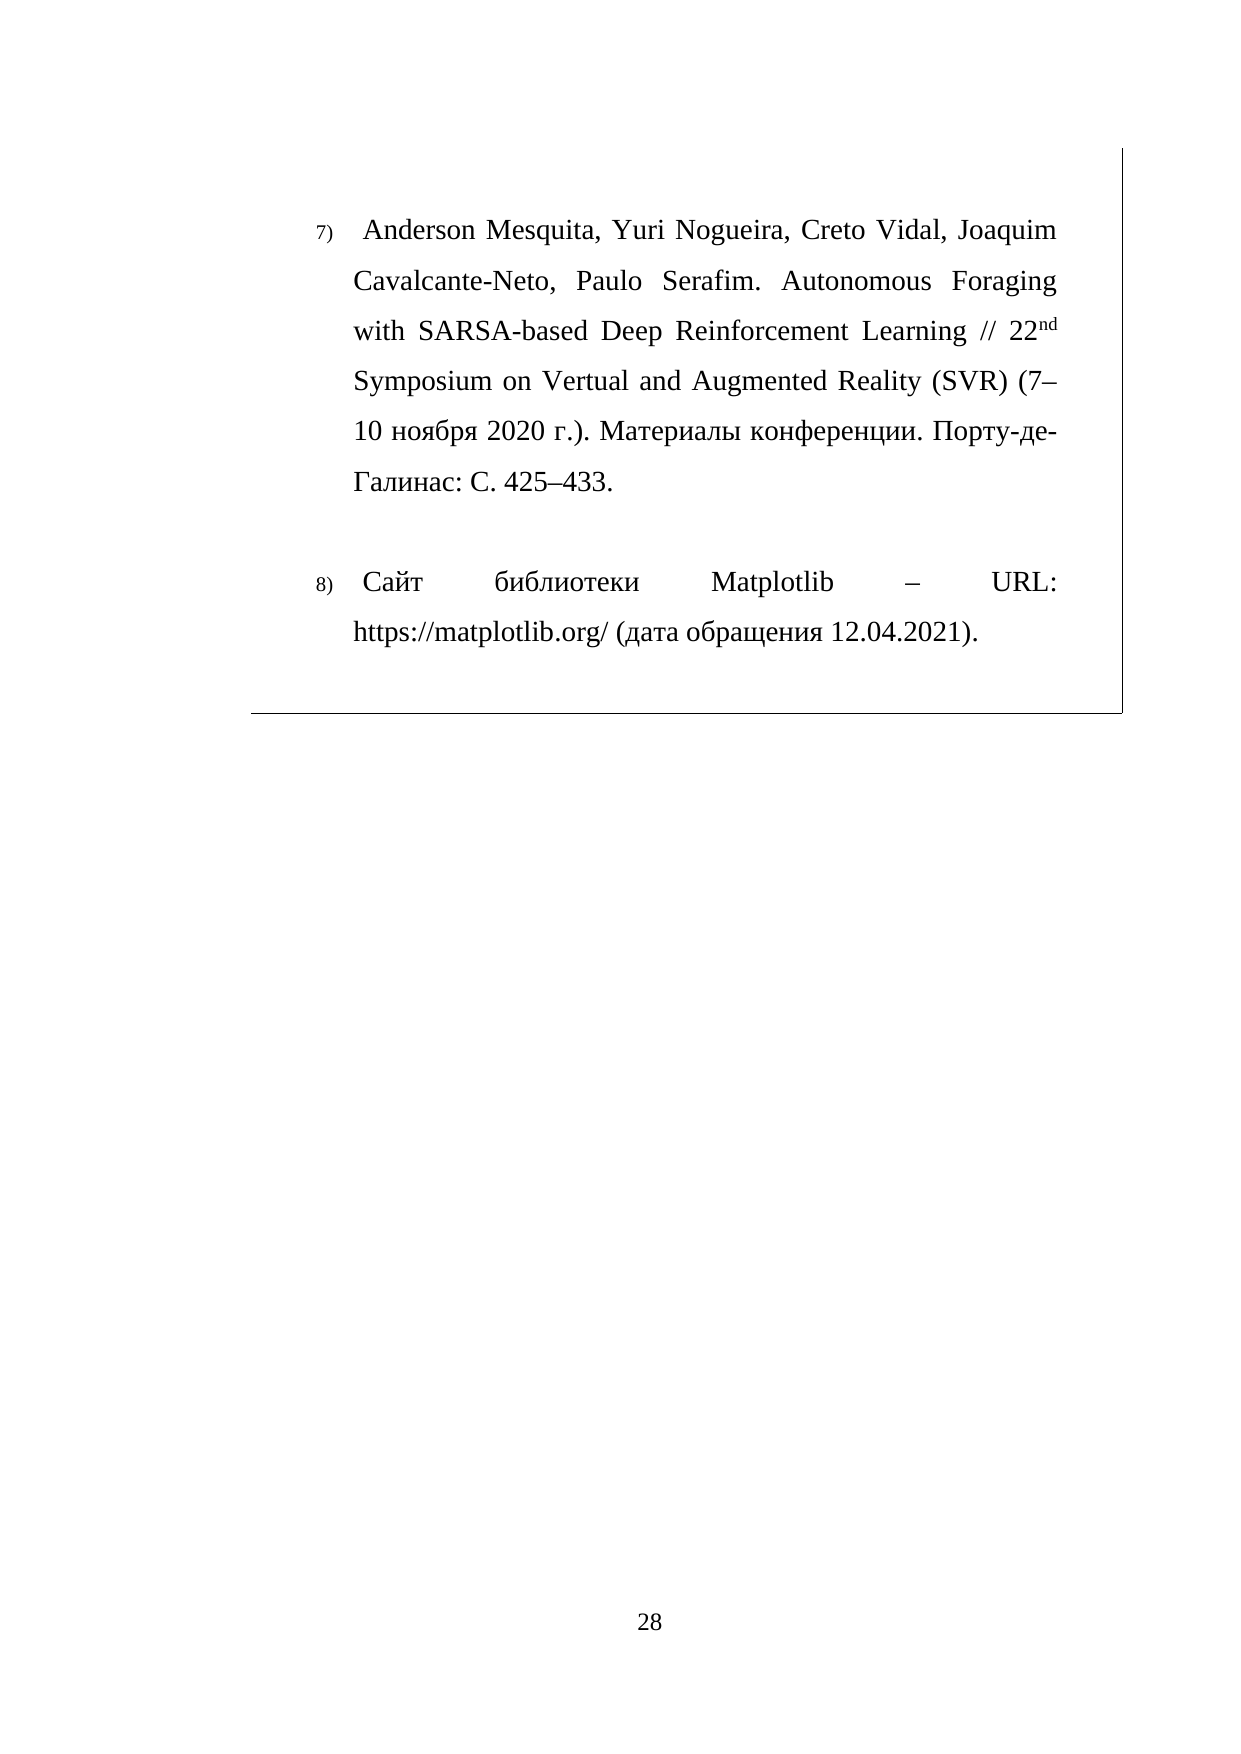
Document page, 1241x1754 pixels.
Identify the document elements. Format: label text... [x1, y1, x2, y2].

list Anderson Mesquita, Yuri Nogueira, Creto Vidal, Joaquim Cavalcante-Neto, Paulo Serafim. Autonomous Foraging with SARSA-based Deep Reinforcement Learning // 22nd Symposium on Vertual and Augmented Reality (SVR) (7–10 ноября 2020 г.). Материалы конференции. Порту-де-Галинас: С. 425–433. [251, 148, 1122, 497]
list Сайт библиотеки Matplotlib – URL: https://matplotlib.org/ (дата обращения 12.04.2021). [251, 499, 1122, 713]
